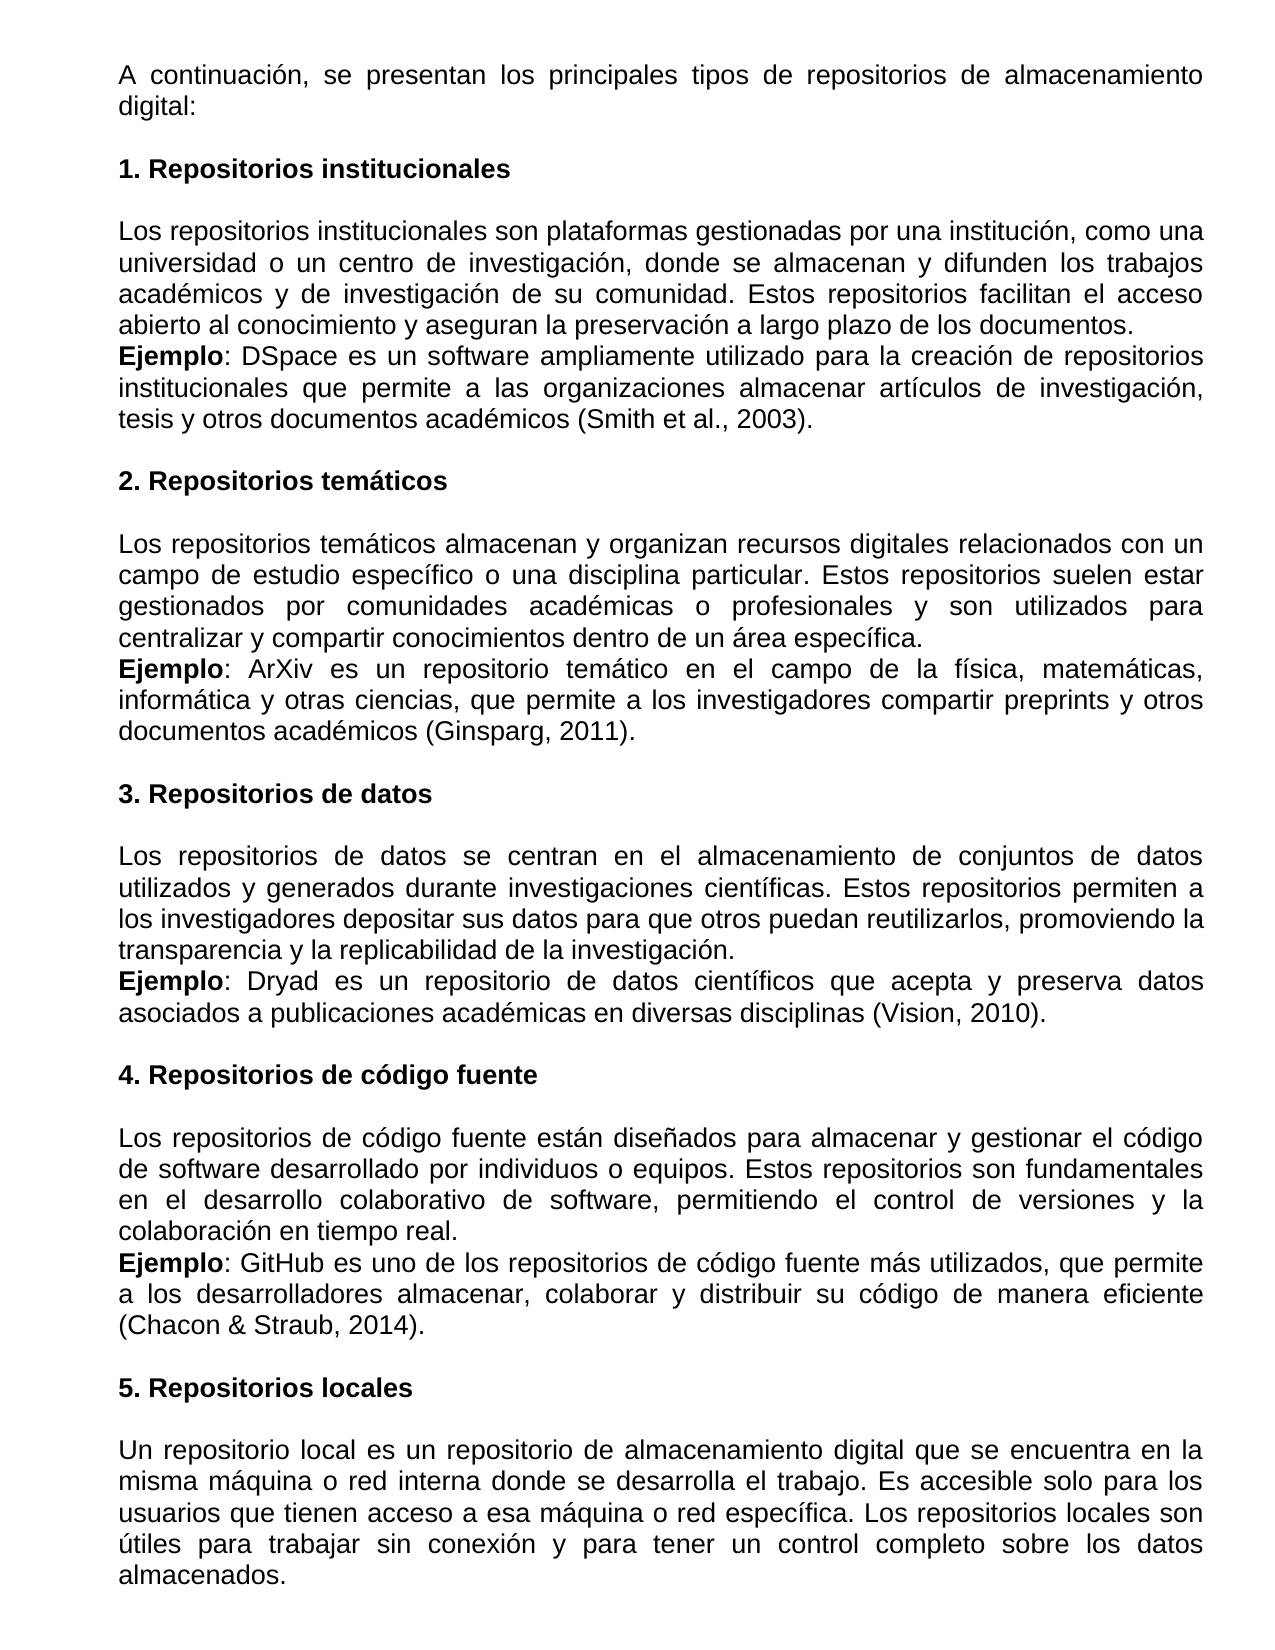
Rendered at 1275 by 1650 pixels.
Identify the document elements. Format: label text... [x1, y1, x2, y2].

text Los repositorios de código fuente están diseñados para almacenar y gestionar el código de software desarrollado por individuos o equipos. Estos repositorios son fundamentales en el desarrollo colaborativo de software, permitiendo el control de versiones y la colaboración en tiempo real. [118, 1122, 1205, 1247]
text Ejemplo: Dryad es un repositorio de datos científicos que acepta y preserva datos asociados a publicaciones académicas en diversas disciplinas (Vision, 2010). [118, 965, 1205, 1028]
text Ejemplo: GitHub es uno de los repositorios de código fuente más utilizados, que permite a los desarrolladores almacenar, colaborar y distribuir su código de manera eficiente (Chacon & Straub, 2014). [118, 1247, 1205, 1340]
text Los repositorios de datos se centran en el almacenamiento de conjuntos de datos utilizados y generados durante investigaciones científicas. Estos repositorios permiten a los investigadores depositar sus datos para que otros puedan reutilizarlos, promoviendo la transparencia y la replicabilidad de la investigación. [118, 840, 1205, 965]
text 3. Repositorios de datos [118, 778, 1205, 809]
text 5. Repositorios locales [118, 1372, 1205, 1403]
text Los repositorios temáticos almacenan y organizan recursos digitales relacionados con un campo de estudio específico o una disciplina particular. Estos repositorios suelen estar gestionados por comunidades académicas o profesionales y son utilizados para centralizar y compartir conocimientos dentro de un área específica. [118, 528, 1205, 653]
text A continuación, se presentan los principales tipos de repositorios de almacenamiento digital: [118, 59, 1205, 122]
text Los repositorios institucionales son plataformas gestionadas por una institución, como una universidad o un centro de investigación, donde se almacenan y difunden los trabajos académicos y de investigación de su comunidad. Estos repositorios facilitan el acceso abierto al conocimiento y aseguran la preservación a largo plazo de los documentos. [118, 215, 1205, 340]
text Ejemplo: ArXiv es un repositorio temático en el campo de la física, matemáticas, informática y otras ciencias, que permite a los investigadores compartir preprints y otros documentos académicos (Ginsparg, 2011). [118, 653, 1205, 747]
text 2. Repositorios temáticos [118, 465, 1205, 497]
text Un repositorio local es un repositorio de almacenamiento digital que se encuentra en la misma máquina o red interna donde se desarrolla el trabajo. Es accesible solo para los usuarios que tienen acceso a esa máquina o red específica. Los repositorios locales son útiles para trabajar sin conexión y para tener un control completo sobre los datos almacenados. [118, 1434, 1205, 1590]
text 1. Repositorios institucionales [118, 153, 1205, 184]
text Ejemplo: DSpace es un software ampliamente utilizado para la creación de repositorios institucionales que permite a las organizaciones almacenar artículos de investigación, tesis y otros documentos académicos (Smith et al., 2003). [118, 340, 1205, 434]
text 4. Repositorios de código fuente [118, 1059, 1205, 1090]
